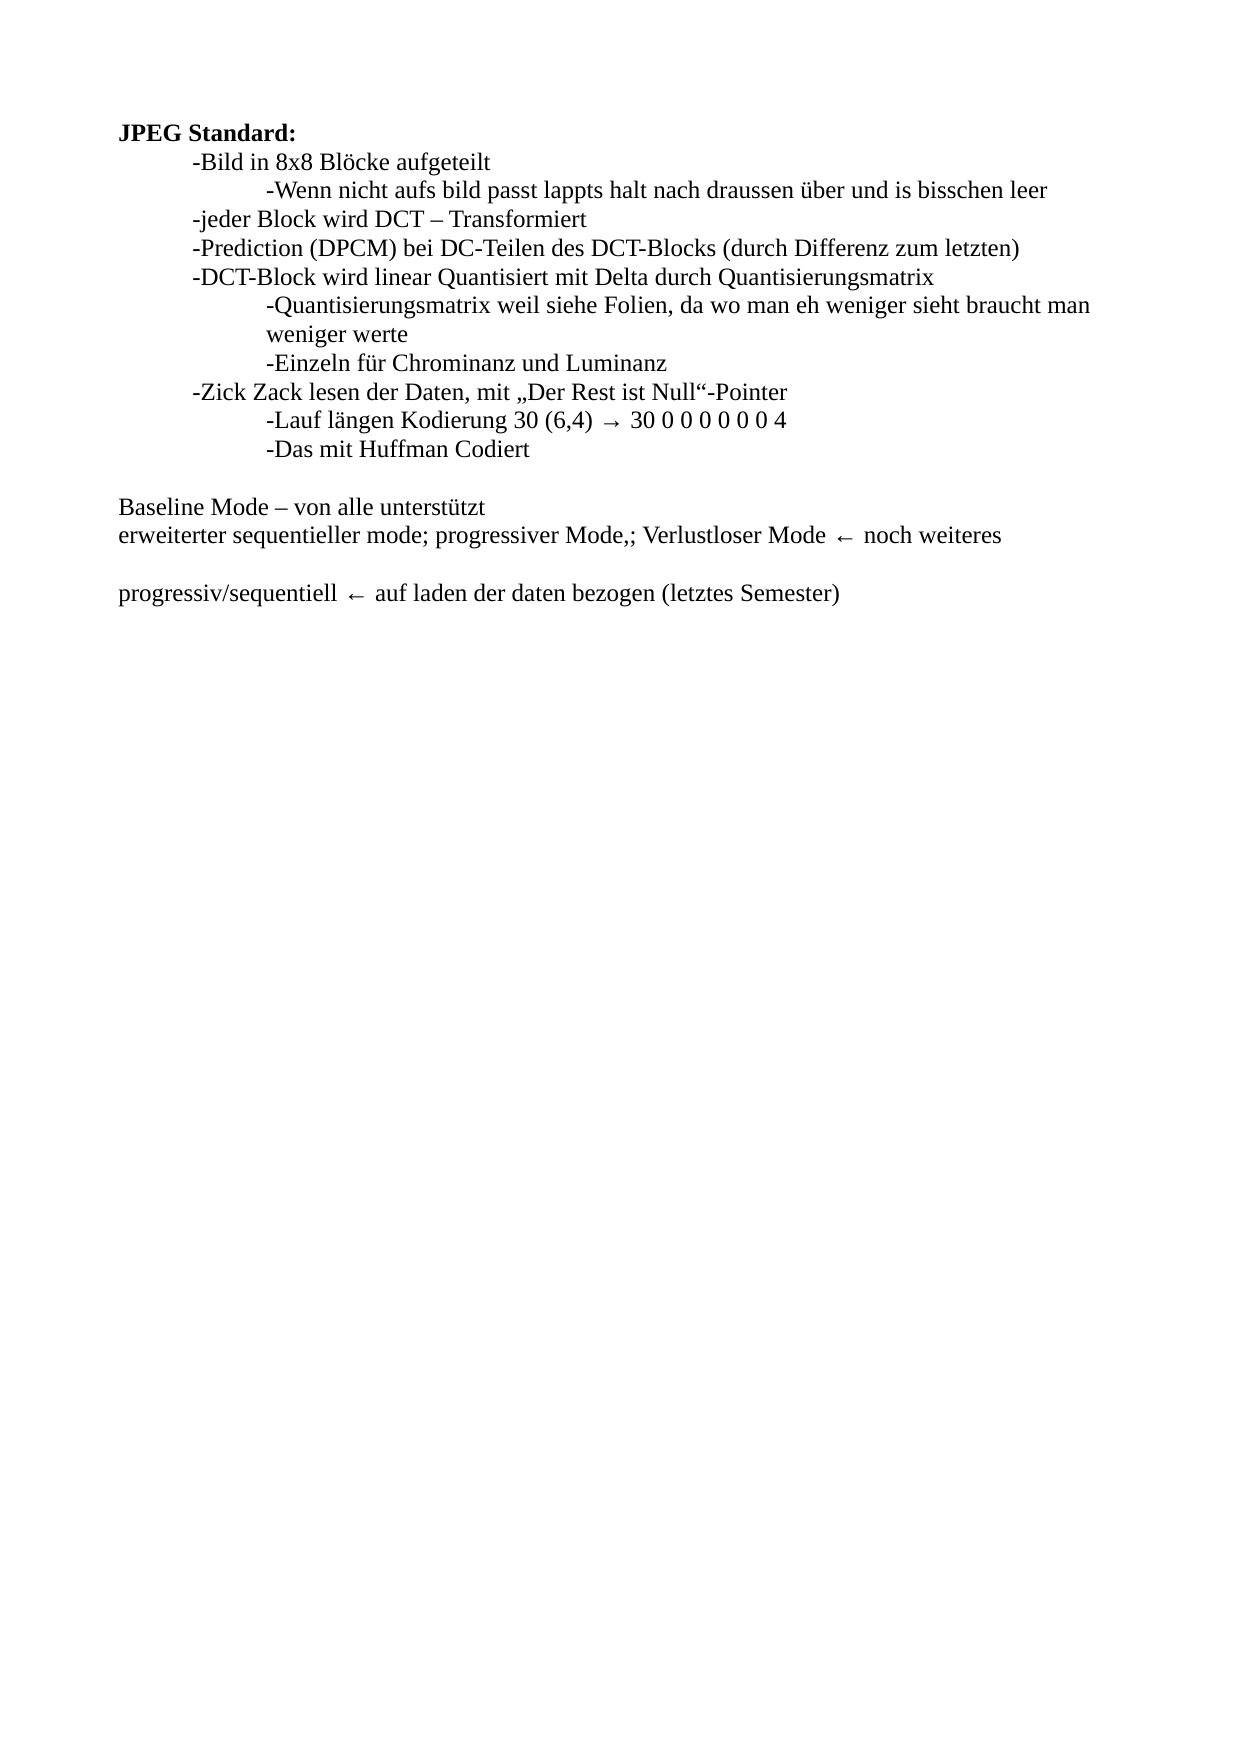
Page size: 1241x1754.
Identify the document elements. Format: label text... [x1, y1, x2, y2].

text -jeder Block wird DCT – Transformiert [118, 204, 1122, 233]
text JPEG Standard: [118, 118, 1122, 147]
text Baseline Mode – von alle unterstützt [118, 492, 1122, 521]
text -Das mit Huffman Codiert [118, 434, 1122, 463]
text progressiv/sequentiell ← auf laden der daten bezogen (letztes Semester) [118, 578, 1122, 607]
text -Prediction (DPCM) bei DC-Teilen des DCT-Blocks (durch Differenz zum letzten) [118, 233, 1122, 262]
text -Bild in 8x8 Blöcke aufgeteilt [118, 147, 1122, 176]
text -DCT-Block wird linear Quantisiert mit Delta durch Quantisierungsmatrix [118, 262, 1122, 291]
text -Wenn nicht aufs bild passt lappts halt nach draussen über und is bisschen leer [118, 176, 1122, 204]
text -Quantisierungsmatrix weil siehe Folien, da wo man eh weniger sieht braucht man weniger werte [118, 291, 1122, 348]
text erweiterter sequentieller mode; progressiver Mode,; Verlustloser Mode ← noch weiteres [118, 521, 1122, 549]
text -Lauf längen Kodierung 30 (6,4) → 30 0 0 0 0 0 0 4 [118, 406, 1122, 434]
text -Einzeln für Chrominanz und Luminanz [118, 348, 1122, 377]
text -Zick Zack lesen der Daten, mit „Der Rest ist Null“-Pointer [118, 377, 1122, 406]
